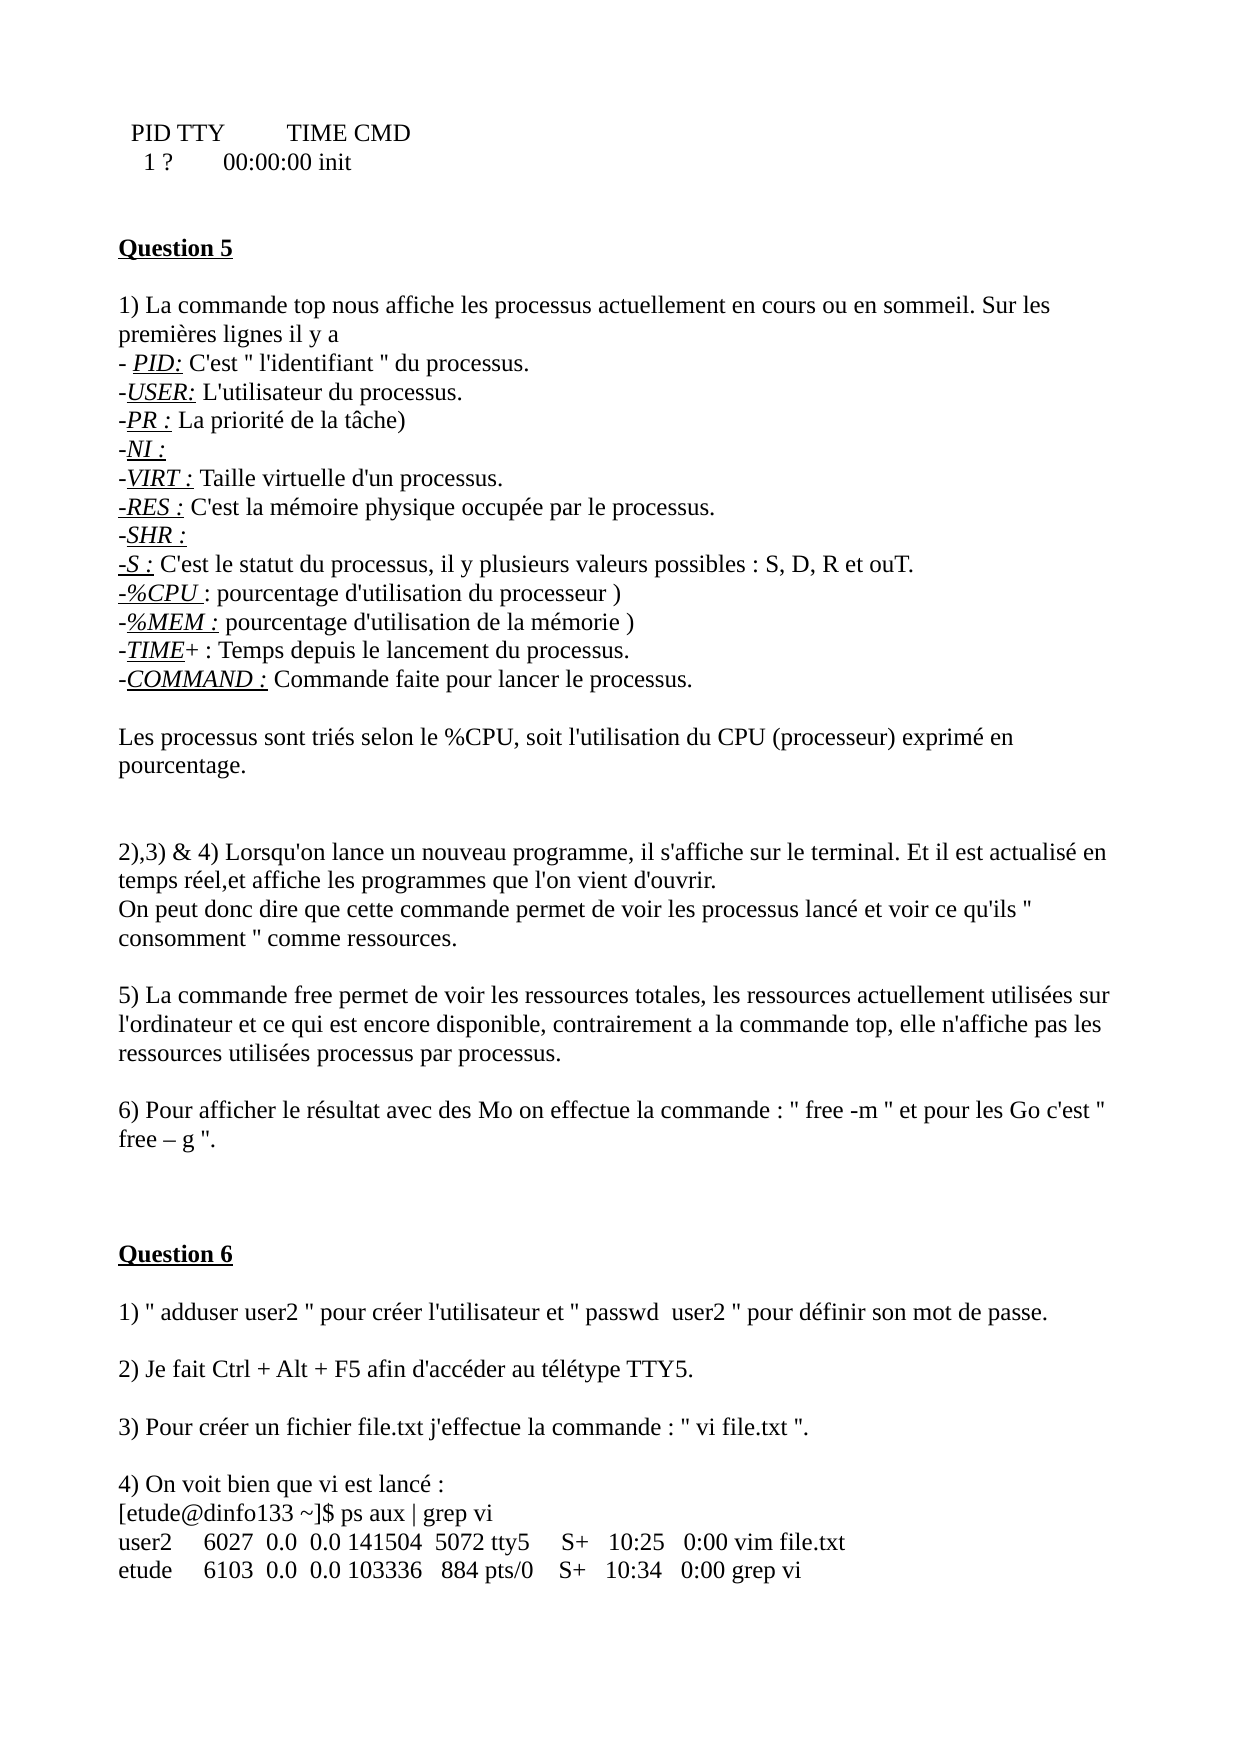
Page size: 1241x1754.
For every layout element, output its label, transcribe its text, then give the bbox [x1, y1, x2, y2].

text Question 6 [118, 1239, 1122, 1268]
text -SHR : [118, 521, 1122, 549]
text 2),3) & 4) Lorsqu'on lance un nouveau programme, il s'affiche sur le terminal. Et il est actualisé en temps réel,et affiche les programmes que l'on vient d'ouvrir. [118, 837, 1122, 894]
text -RES : C'est la mémoire physique occupée par le processus. [118, 492, 1122, 521]
text 6) Pour afficher le résultat avec des Mo on effectue la commande : '' free -m '' et pour les Go c'est '' free – g ''. [118, 1096, 1122, 1153]
text - PID: C'est '' l'identifiant '' du processus. [118, 348, 1122, 377]
text -%CPU : pourcentage d'utilisation du processeur ) [118, 578, 1122, 607]
text Question 5 [118, 233, 1122, 262]
text Les processus sont triés selon le %CPU, soit l'utilisation du CPU (processeur) exprimé en pourcentage. [118, 722, 1122, 779]
text -PR : La priorité de la tâche) [118, 406, 1122, 434]
text -VIRT : Taille virtuelle d'un processus. [118, 463, 1122, 492]
text 5) La commande free permet de voir les ressources totales, les ressources actuellement utilisées sur l'ordinateur et ce qui est encore disponible, contrairement a la commande top, elle n'affiche pas les ressources utilisées processus par processus. [118, 981, 1122, 1067]
text user2 6027 0.0 0.0 141504 5072 tty5 S+ 10:25 0:00 vim file.txt [118, 1527, 1122, 1556]
text -NI : [118, 434, 1122, 463]
text On peut donc dire que cette commande permet de voir les processus lancé et voir ce qu'ils '' consomment '' comme ressources. [118, 894, 1122, 952]
text -USER: L'utilisateur du processus. [118, 377, 1122, 406]
text 4) On voit bien que vi est lancé : [118, 1469, 1122, 1498]
text -COMMAND : Commande faite pour lancer le processus. [118, 664, 1122, 693]
text 1) '' adduser user2 '' pour créer l'utilisateur et '' passwd user2 '' pour définir son mot de passe. [118, 1297, 1122, 1326]
text 2) Je fait Ctrl + Alt + F5 afin d'accéder au télétype TTY5. [118, 1354, 1122, 1383]
text -TIME+ : Temps depuis le lancement du processus. [118, 636, 1122, 664]
text [etude@dinfo133 ~]$ ps aux | grep vi [118, 1498, 1122, 1527]
text 1 ? 00:00:00 init [118, 147, 1122, 176]
text PID TTY TIME CMD [118, 118, 1122, 147]
text etude 6103 0.0 0.0 103336 884 pts/0 S+ 10:34 0:00 grep vi [118, 1556, 1122, 1584]
text 1) La commande top nous affiche les processus actuellement en cours ou en sommeil. Sur les premières lignes il y a [118, 291, 1122, 348]
text -%MEM : pourcentage d'utilisation de la mémorie ) [118, 607, 1122, 636]
text 3) Pour créer un fichier file.txt j'effectue la commande : '' vi file.txt ''. [118, 1412, 1122, 1441]
text -S : C'est le statut du processus, il y plusieurs valeurs possibles : S, D, R et ouT. [118, 549, 1122, 578]
